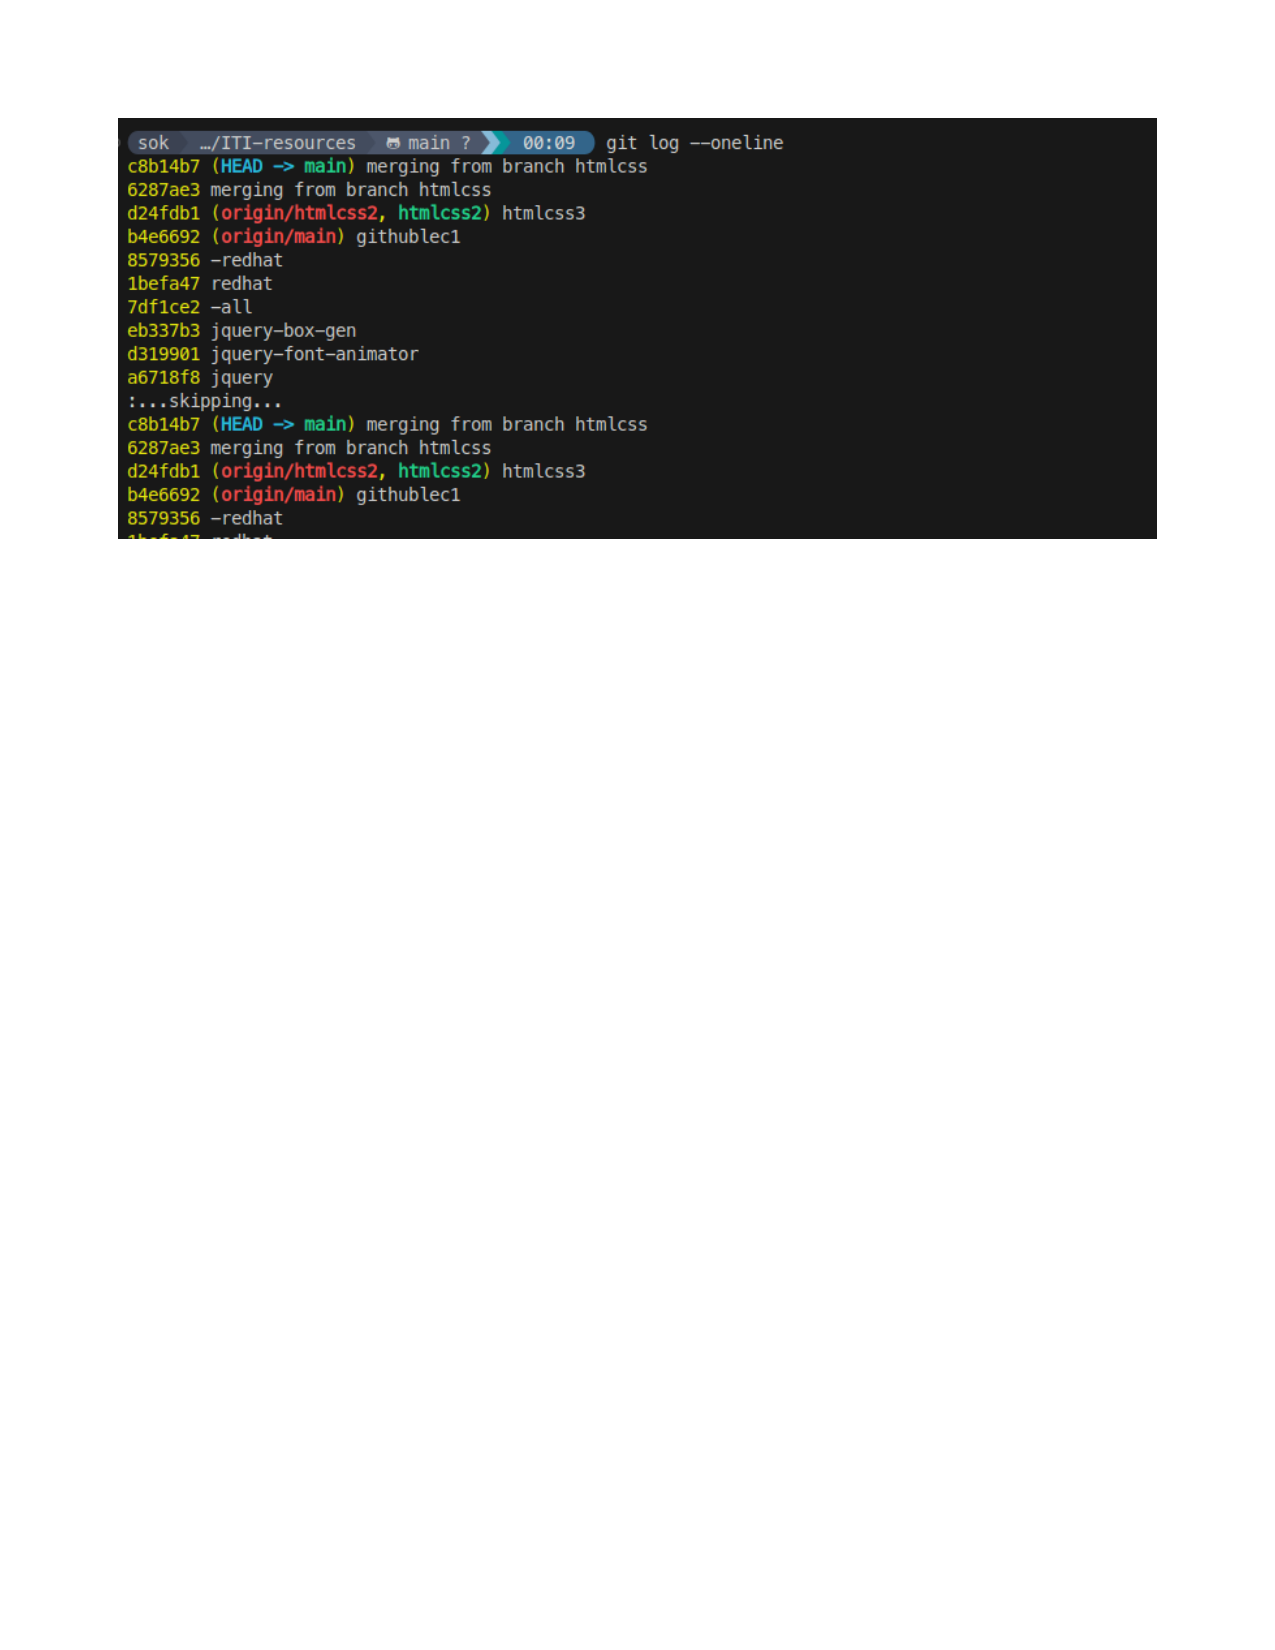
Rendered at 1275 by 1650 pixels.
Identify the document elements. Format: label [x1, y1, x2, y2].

picture [118, 118, 1157, 539]
